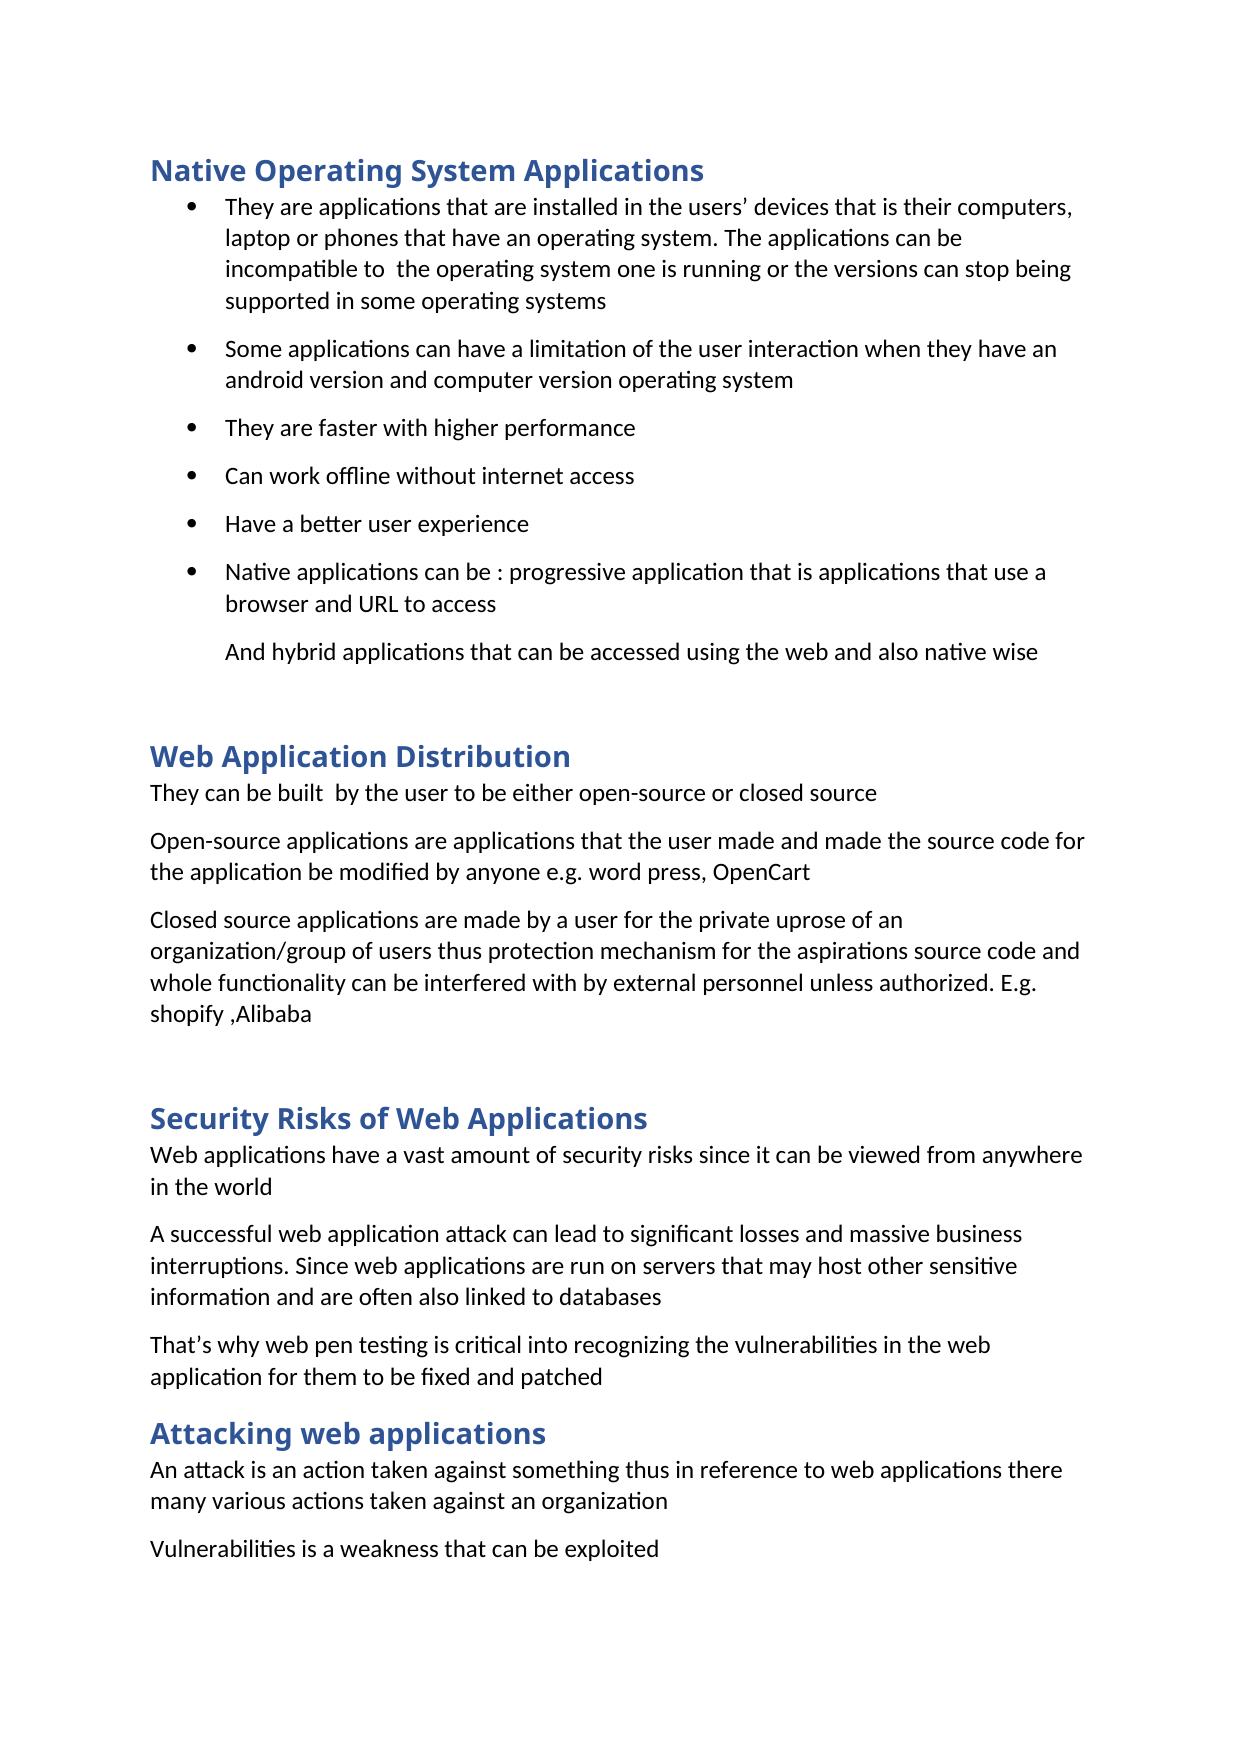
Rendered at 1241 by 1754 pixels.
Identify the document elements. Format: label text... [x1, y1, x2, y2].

subtitle Web Application Distribution [150, 736, 1090, 776]
text They can be built by the user to be either open-source or closed source [150, 777, 1090, 807]
list And hybrid applications that can be accessed using the web and also native wise [225, 636, 1090, 666]
list They are applications that are installed in the users’ devices that is their computers, laptop or phones that have an operating system. The applications can be incompatible to the operating system one is running or the versions can stop being supported in some operating systems [187, 191, 1090, 315]
list Can work offline without internet access [187, 460, 1090, 491]
list They are faster with higher performance [187, 412, 1090, 443]
text Open-source applications are applications that the user made and made the source code for the application be modified by anyone e.g. word press, OpenCart [150, 825, 1090, 887]
list Native applications can be : progressive application that is applications that use a browser and URL to access [187, 556, 1090, 618]
text Web applications have a vast amount of security risks since it can be viewed from anywhere in the world [150, 1139, 1090, 1201]
text An attack is an action taken against something thus in reference to web applications there many various actions taken against an organization [150, 1454, 1090, 1516]
subtitle Security Risks of Web Applications [150, 1098, 1090, 1138]
subtitle Native Operating System Applications [150, 150, 1090, 190]
text A successful web application attack can lead to significant losses and massive business interruptions. Since web applications are run on servers that may host other sensitive information and are often also linked to databases [150, 1219, 1090, 1312]
list Some applications can have a limitation of the user interaction when they have an android version and computer version operating system [187, 333, 1090, 395]
list Have a better user experience [187, 508, 1090, 539]
text Vulnerabilities is a weakness that can be exploited [150, 1533, 1090, 1564]
text Closed source applications are made by a user for the private uprose of an organization/group of users thus protection mechanism for the aspirations source code and whole functionality can be interfered with by external personnel unless authorized. E.g. shopify ,Alibaba [150, 904, 1090, 1029]
text That’s why web pen testing is critical into recognizing the vulnerabilities in the web application for them to be fixed and patched [150, 1329, 1090, 1391]
subtitle Attacking web applications [150, 1413, 1090, 1453]
